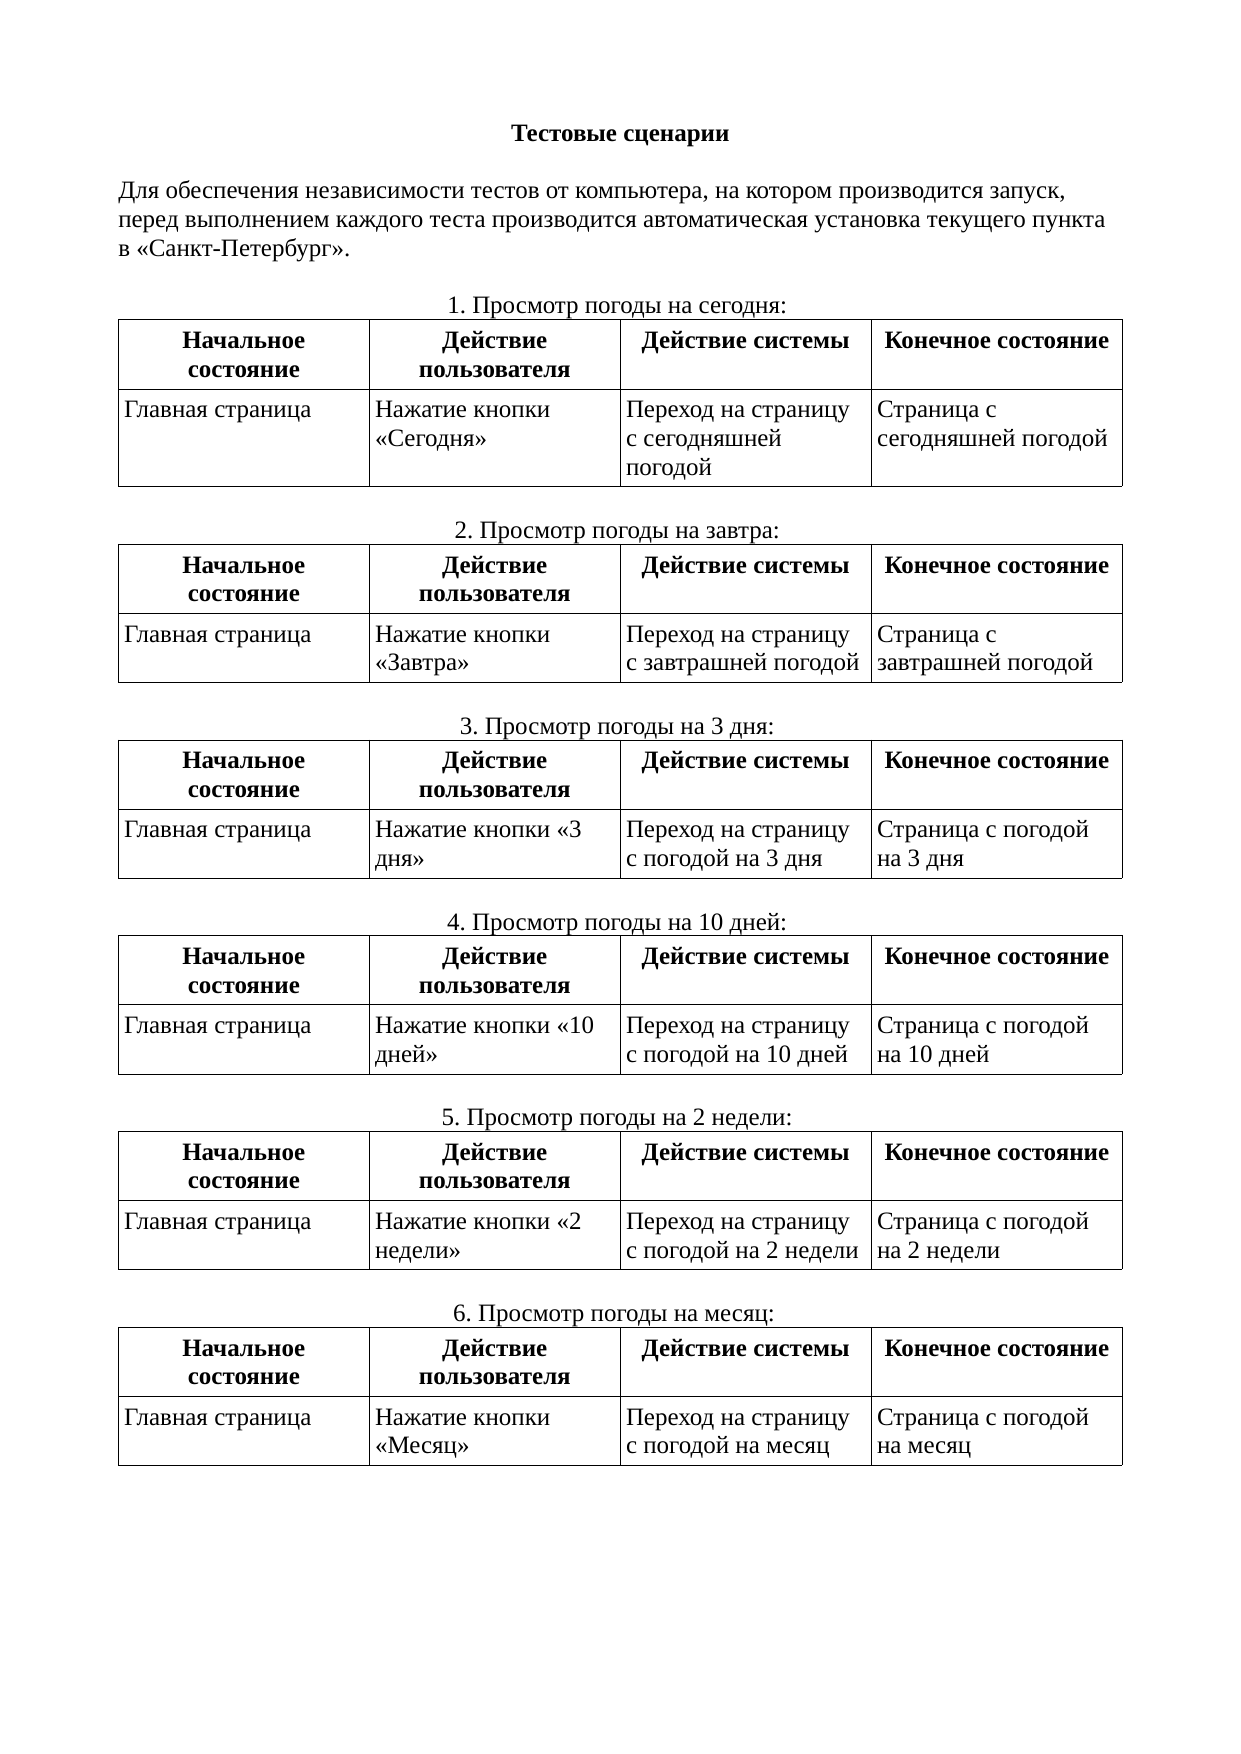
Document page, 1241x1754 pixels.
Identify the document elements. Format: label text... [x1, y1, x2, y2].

table_cell Переход на страницу с погодой на месяц [621, 1397, 871, 1465]
table_header Действие системы [621, 545, 871, 613]
table_header Действие пользователя [370, 1132, 620, 1200]
table_cell Страница с погодой на 3 дня [872, 810, 1122, 878]
table_cell Главная страница [119, 614, 369, 682]
table_header Действие системы [621, 320, 871, 388]
text 2. Просмотр погоды на завтра: [118, 515, 1122, 544]
table_header Действие системы [621, 1328, 871, 1396]
text 1. Просмотр погоды на сегодня: [118, 291, 1122, 319]
table_cell Главная страница [119, 810, 369, 878]
table_header Действие пользователя [370, 545, 620, 613]
table_cell Переход на страницу с сегодняшней погодой [621, 390, 871, 486]
table_cell Страница с погодой на месяц [872, 1397, 1122, 1465]
table_header Действие пользователя [370, 1328, 620, 1396]
table_cell Главная страница [119, 1005, 369, 1073]
table_header Конечное состояние [872, 1132, 1122, 1200]
table_cell Нажатие кнопки «2 недели» [370, 1201, 620, 1269]
table_cell Страница с погодой на 10 дней [872, 1005, 1122, 1073]
table_header Действие системы [621, 936, 871, 1004]
table_cell Нажатие кнопки «3 дня» [370, 810, 620, 878]
text 3. Просмотр погоды на 3 дня: [118, 711, 1122, 739]
table_cell Нажатие кнопки «Сегодня» [370, 390, 620, 486]
table_header Начальное состояние [119, 545, 369, 613]
table_header Действие пользователя [370, 320, 620, 388]
table_header Конечное состояние [872, 545, 1122, 613]
table_header Конечное состояние [872, 936, 1122, 1004]
table_header Начальное состояние [119, 936, 369, 1004]
table_cell Переход на страницу с погодой на 10 дней [621, 1005, 871, 1073]
text 6. Просмотр погоды на месяц: [118, 1298, 1122, 1327]
table_header Действие пользователя [370, 741, 620, 809]
table_header Начальное состояние [119, 741, 369, 809]
table_cell Главная страница [119, 1201, 369, 1269]
table_cell Переход на страницу с завтрашней погодой [621, 614, 871, 682]
table_cell Страница с сегодняшней погодой [872, 390, 1122, 486]
table_header Начальное состояние [119, 1328, 369, 1396]
table_header Действие пользователя [370, 936, 620, 1004]
table_cell Главная страница [119, 1397, 369, 1465]
table_header Конечное состояние [872, 320, 1122, 388]
table_cell Страница с погодой на 2 недели [872, 1201, 1122, 1269]
table_cell Переход на страницу с погодой на 3 дня [621, 810, 871, 878]
text Для обеспечения независимости тестов от компьютера, на котором производится запуск, перед выполнением каждого теста производится автоматическая установка текущего пункта в «Санкт-Петербург». [118, 176, 1122, 262]
table_header Начальное состояние [119, 320, 369, 388]
text Тестовые сценарии [118, 118, 1122, 147]
table_cell Переход на страницу с погодой на 2 недели [621, 1201, 871, 1269]
table_header Конечное состояние [872, 1328, 1122, 1396]
table_cell Нажатие кнопки «10 дней» [370, 1005, 620, 1073]
table_cell Нажатие кнопки «Месяц» [370, 1397, 620, 1465]
table_header Действие системы [621, 741, 871, 809]
table_cell Главная страница [119, 390, 369, 486]
table_cell Страница с завтрашней погодой [872, 614, 1122, 682]
text 4. Просмотр погоды на 10 дней: [118, 907, 1122, 935]
table_header Действие системы [621, 1132, 871, 1200]
table_cell Нажатие кнопки «Завтра» [370, 614, 620, 682]
table_header Начальное состояние [119, 1132, 369, 1200]
text 5. Просмотр погоды на 2 недели: [118, 1102, 1122, 1131]
table_header Конечное состояние [872, 741, 1122, 809]
